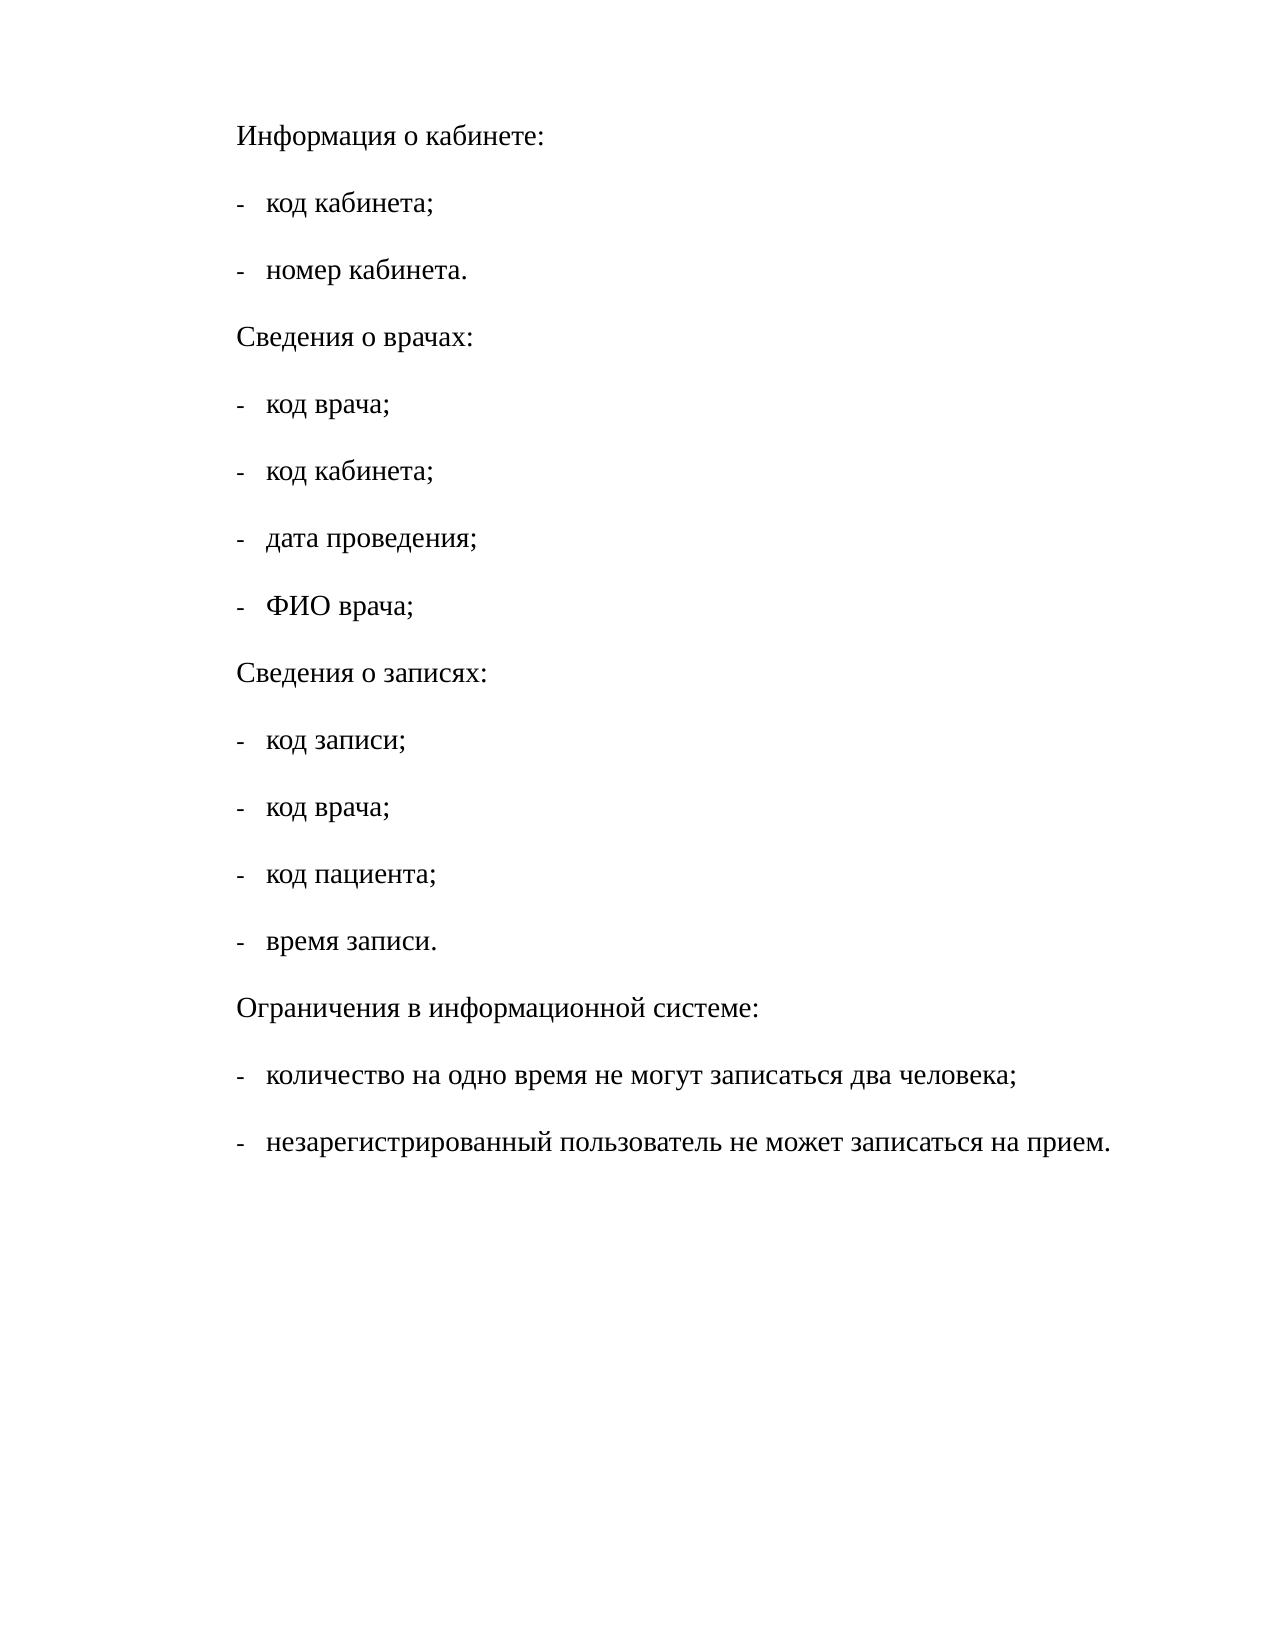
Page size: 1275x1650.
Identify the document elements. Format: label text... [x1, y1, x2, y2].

text Сведения о врачах: [177, 319, 1216, 353]
list дата проведения; [177, 521, 1216, 554]
list код кабинета; [177, 453, 1216, 487]
list код врача; [177, 386, 1216, 420]
list время записи. [177, 923, 1216, 957]
list код пациента; [177, 856, 1216, 889]
text Сведения о записях: [177, 655, 1216, 688]
list код врача; [177, 789, 1216, 822]
list код кабинета; [177, 185, 1216, 219]
text Ограничения в информационной системе: [177, 990, 1216, 1024]
text Информация о кабинете: [177, 118, 1216, 152]
list незарегистрированный пользователь не может записаться на прием. [177, 1124, 1216, 1158]
list количество на одно время не могут записаться два человека; [177, 1057, 1216, 1091]
list код записи; [177, 722, 1216, 755]
list ФИО врача; [177, 588, 1216, 621]
list номер кабинета. [177, 252, 1216, 286]
